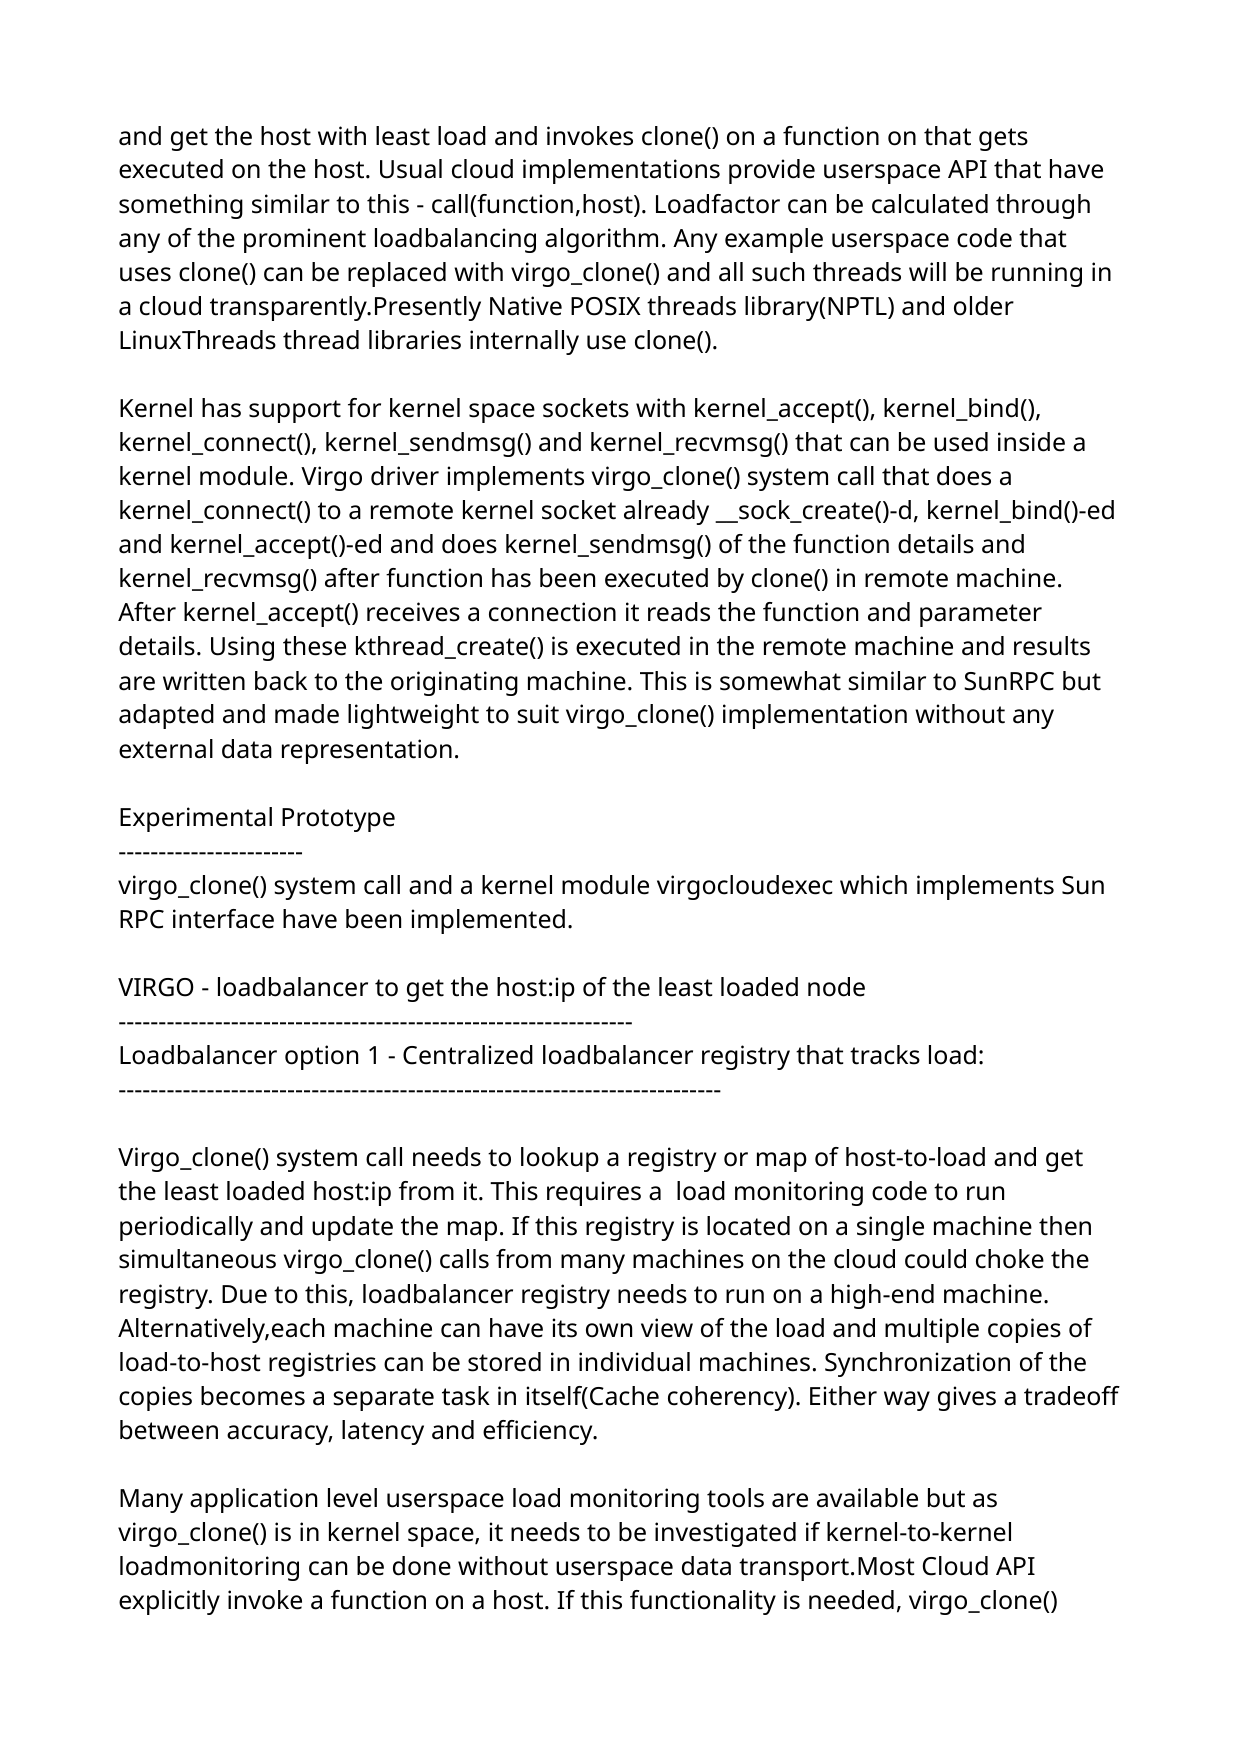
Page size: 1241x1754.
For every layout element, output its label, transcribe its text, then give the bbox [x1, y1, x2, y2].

text Experimental Prototype [118, 799, 1122, 833]
text and get the host with least load and invokes clone() on a function on that gets executed on the host. Usual cloud implementations provide userspace API that have something similar to this - call(function,host). Loadfactor can be calculated through any of the prominent loadbalancing algorithm. Any example userspace code that uses clone() can be replaced with virgo_clone() and all such threads will be running in a cloud transparently.Presently Native POSIX threads library(NPTL) and older LinuxThreads thread libraries internally use clone(). [118, 118, 1122, 357]
text virgo_clone() system call and a kernel module virgocloudexec which implements Sun RPC interface have been implemented. [118, 867, 1122, 936]
text Loadbalancer option 1 - Centralized loadbalancer registry that tracks load: [118, 1038, 1122, 1072]
text ---------------------------------------------------------------- [118, 1004, 1122, 1038]
text --------------------------------------------------------------------------- [118, 1072, 1122, 1106]
text VIRGO - loadbalancer to get the host:ip of the least loaded node [118, 970, 1122, 1004]
text Virgo_clone() system call needs to lookup a registry or map of host-to-load and get the least loaded host:ip from it. This requires a load monitoring code to run periodically and update the map. If this registry is located on a single machine then simultaneous virgo_clone() calls from many machines on the cloud could choke the registry. Due to this, loadbalancer registry needs to run on a high-end machine. Alternatively,each machine can have its own view of the load and multiple copies of load-to-host registries can be stored in individual machines. Synchronization of the copies becomes a separate task in itself(Cache coherency). Either way gives a tradeoff between accuracy, latency and efficiency. [118, 1140, 1122, 1447]
text Many application level userspace load monitoring tools are available but as virgo_clone() is in kernel space, it needs to be investigated if kernel-to-kernel loadmonitoring can be done without userspace data transport.Most Cloud API explicitly invoke a function on a host. If this functionality is needed, virgo_clone() [118, 1481, 1122, 1617]
text ----------------------- [118, 833, 1122, 867]
text Kernel has support for kernel space sockets with kernel_accept(), kernel_bind(), kernel_connect(), kernel_sendmsg() and kernel_recvmsg() that can be used inside a kernel module. Virgo driver implements virgo_clone() system call that does a kernel_connect() to a remote kernel socket already __sock_create()-d, kernel_bind()-ed and kernel_accept()-ed and does kernel_sendmsg() of the function details and kernel_recvmsg() after function has been executed by clone() in remote machine. After kernel_accept() receives a connection it reads the function and parameter details. Using these kthread_create() is executed in the remote machine and results are written back to the originating machine. This is somewhat similar to SunRPC but adapted and made lightweight to suit virgo_clone() implementation without any external data representation. [118, 391, 1122, 765]
